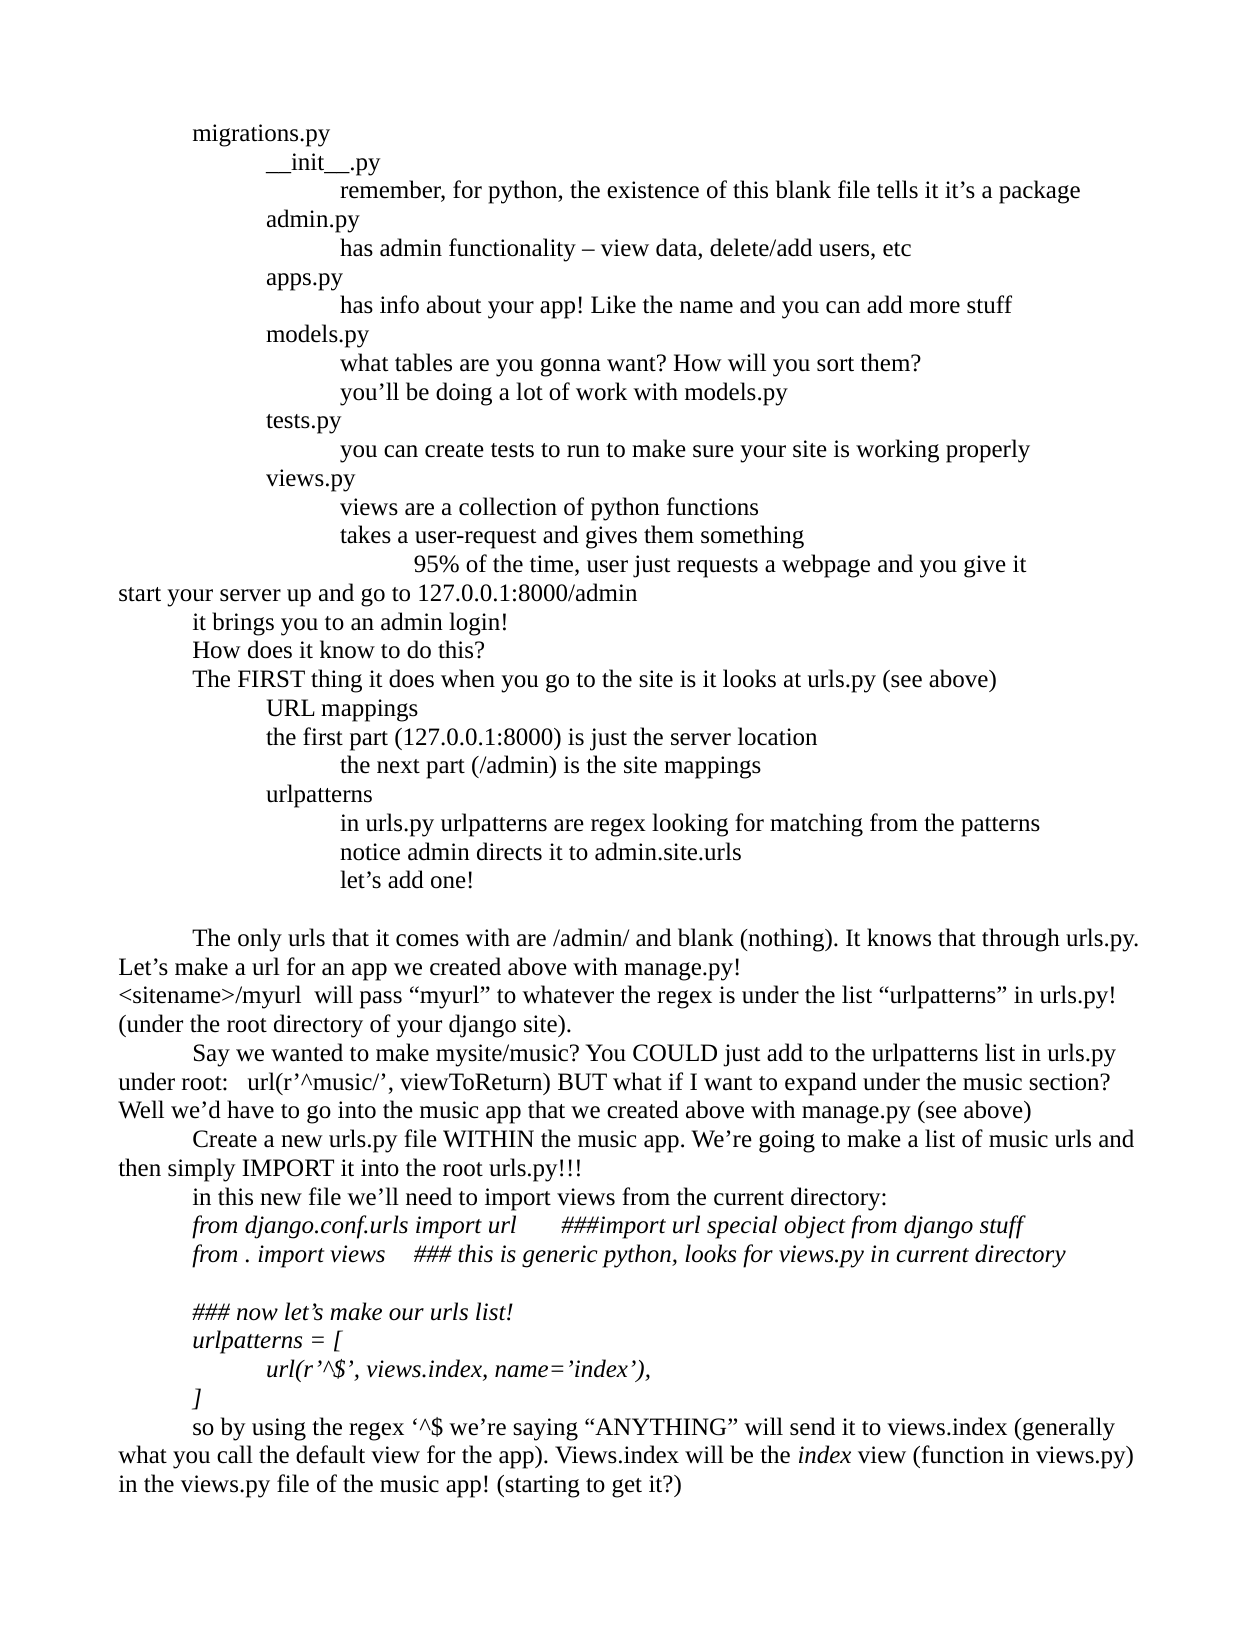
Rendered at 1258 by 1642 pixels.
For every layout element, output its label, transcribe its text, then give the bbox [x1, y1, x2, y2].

text migrations.py [118, 118, 1140, 147]
text so by using the regex ‘^$ we’re saying “ANYTHING” will send it to views.index (generally what you call the default view for the app). Views.index will be the index view (function in views.py) in the views.py file of the music app! (starting to get it?) [118, 1412, 1140, 1498]
text the first part (127.0.0.1:8000) is just the server location [118, 722, 1140, 751]
text views are a collection of python functions [118, 492, 1140, 521]
text admin.py [118, 204, 1140, 233]
text from django.conf.urls import url ###import url special object from django stuff [118, 1211, 1140, 1239]
text you can create tests to run to make sure your site is working properly [118, 434, 1140, 463]
text Say we wanted to make mysite/music? You COULD just add to the urlpatterns list in urls.py under root: url(r’^music/’, viewToReturn) BUT what if I want to expand under the music section? Well we’d have to go into the music app that we created above with manage.py (see above) [118, 1038, 1140, 1124]
text The only urls that it comes with are /admin/ and blank (nothing). It knows that through urls.py. Let’s make a url for an app we created above with manage.py! [118, 923, 1140, 981]
text in urls.py urlpatterns are regex looking for matching from the patterns [118, 808, 1140, 837]
text has info about your app! Like the name and you can add more stuff [118, 291, 1140, 319]
text what tables are you gonna want? How will you sort them? [118, 348, 1140, 377]
text the next part (/admin) is the site mappings [118, 751, 1140, 779]
text takes a user-request and gives them something [118, 521, 1140, 549]
text urlpatterns = [ [118, 1326, 1140, 1354]
text has admin functionality – view data, delete/add users, etc [118, 233, 1140, 262]
text The FIRST thing it does when you go to the site is it looks at urls.py (see above) [118, 664, 1140, 693]
text in this new file we’ll need to import views from the current directory: [118, 1182, 1140, 1211]
text 95% of the time, user just requests a webpage and you give it [118, 549, 1140, 578]
text let’s add one! [118, 866, 1140, 894]
text url(r’^$’, views.index, name=’index’), [118, 1354, 1140, 1383]
text <sitename>/myurl will pass “myurl” to whatever the regex is under the list “urlpatterns” in urls.py! (under the root directory of your django site). [118, 981, 1140, 1038]
text from . import views ### this is generic python, looks for views.py in current directory [118, 1239, 1140, 1268]
text remember, for python, the existence of this blank file tells it it’s a package [118, 176, 1140, 204]
text views.py [118, 463, 1140, 492]
text apps.py [118, 262, 1140, 291]
text you’ll be doing a lot of work with models.py [118, 377, 1140, 406]
text How does it know to do this? [118, 636, 1140, 664]
text urlpatterns [118, 779, 1140, 808]
text ] [118, 1383, 1140, 1412]
text notice admin directs it to admin.site.urls [118, 837, 1140, 866]
text models.py [118, 319, 1140, 348]
text start your server up and go to 127.0.0.1:8000/admin [118, 578, 1140, 607]
text tests.py [118, 406, 1140, 434]
text Create a new urls.py file WITHIN the music app. We’re going to make a list of music urls and then simply IMPORT it into the root urls.py!!! [118, 1124, 1140, 1182]
text ### now let’s make our urls list! [118, 1297, 1140, 1326]
text __init__.py [118, 147, 1140, 176]
text it brings you to an admin login! [118, 607, 1140, 636]
text URL mappings [118, 693, 1140, 722]
